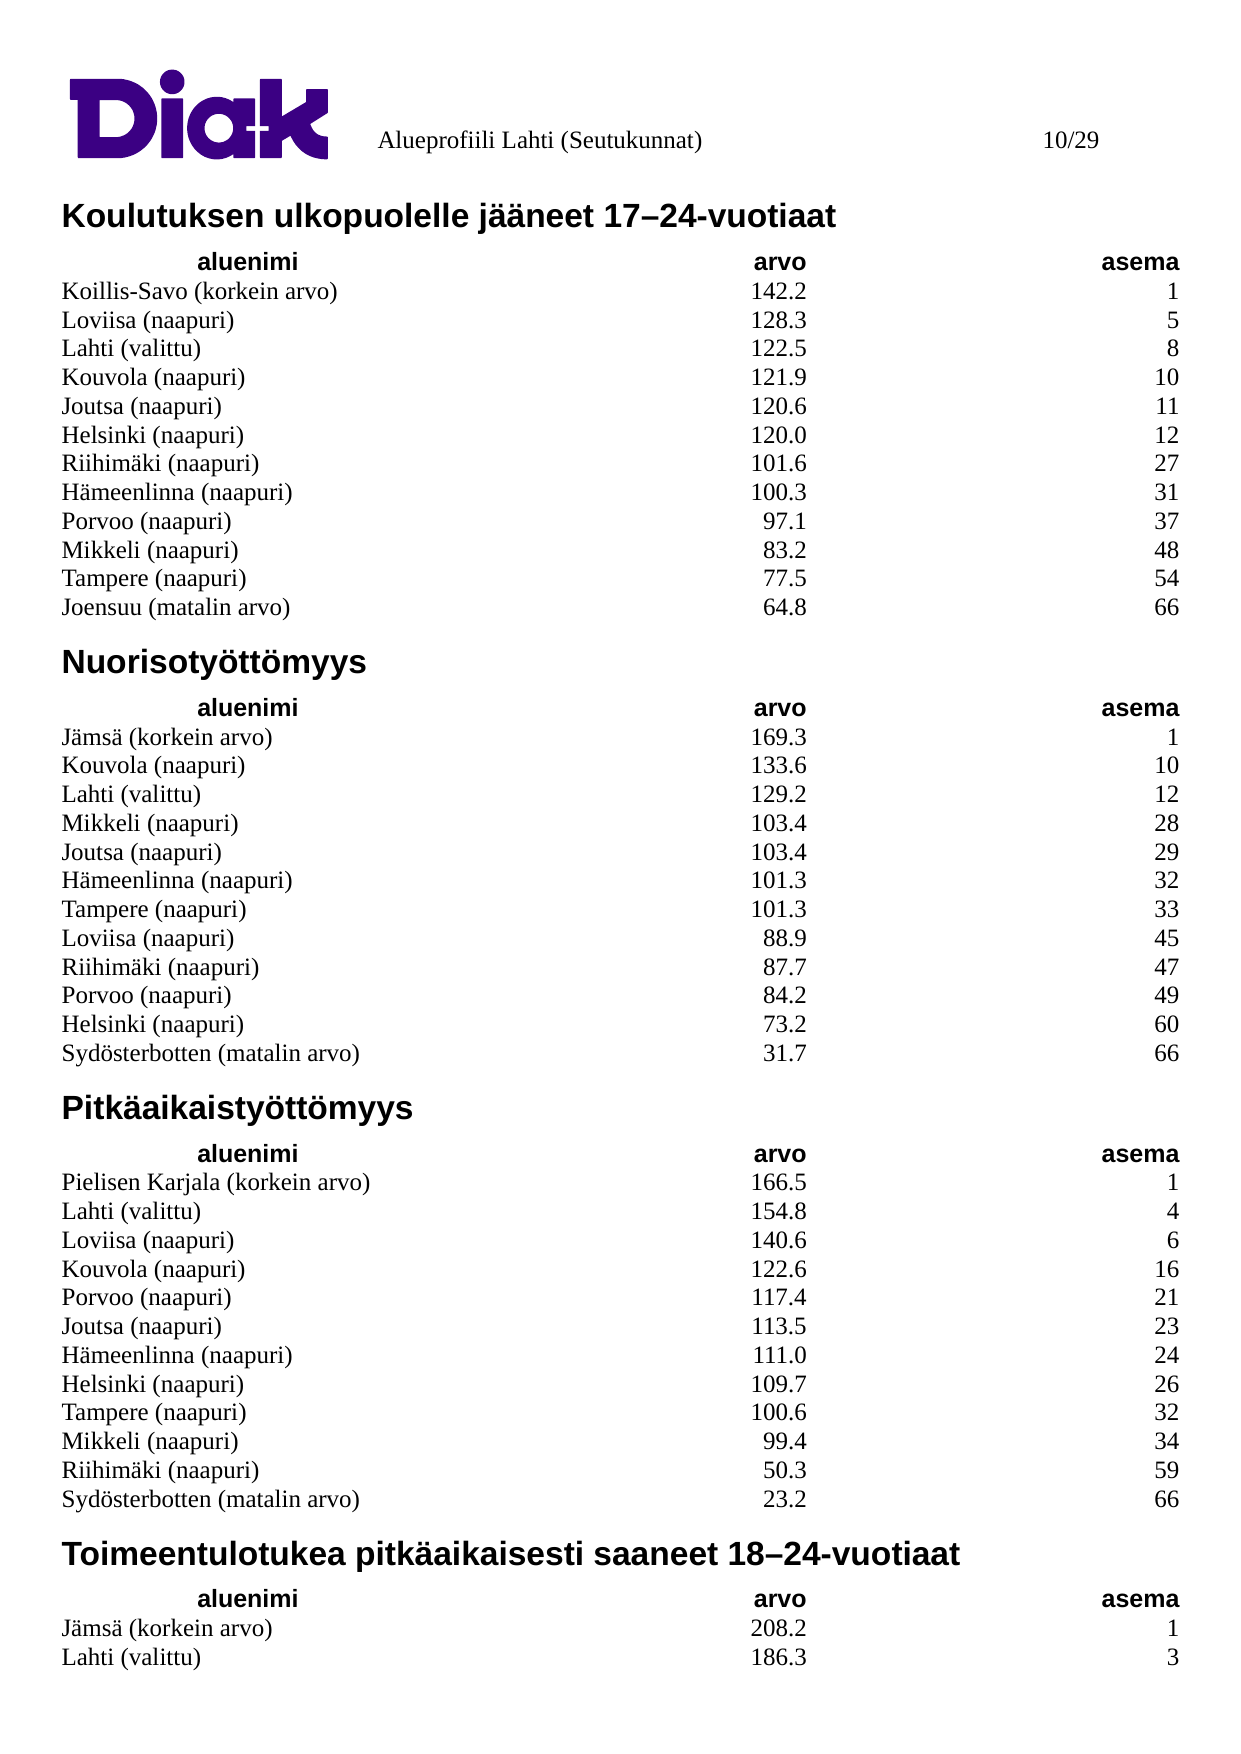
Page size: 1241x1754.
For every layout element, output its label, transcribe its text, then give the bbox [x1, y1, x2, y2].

table_header asema [806, 247, 1179, 276]
table_cell 33 [806, 894, 1179, 923]
table_cell Lahti (valittu) [61, 779, 434, 808]
table_cell Helsinki (naapuri) [61, 420, 434, 448]
table_cell 10 [806, 751, 1179, 779]
table_cell 120.6 [434, 391, 806, 420]
table_cell 120.0 [434, 420, 806, 448]
table_cell 97.1 [434, 506, 806, 535]
table_cell 31.7 [434, 1038, 806, 1067]
table_cell 66 [806, 1038, 1179, 1067]
table_cell 23.2 [434, 1484, 806, 1512]
table_cell 3 [806, 1642, 1179, 1671]
table_cell 100.3 [434, 477, 806, 506]
table_cell Mikkeli (naapuri) [61, 808, 434, 837]
table_cell Hämeenlinna (naapuri) [61, 866, 434, 894]
table_cell 101.6 [434, 449, 806, 477]
table_cell Kouvola (naapuri) [61, 1254, 434, 1282]
table_cell Joutsa (naapuri) [61, 391, 434, 420]
table_cell Tampere (naapuri) [61, 1398, 434, 1426]
table_cell Hämeenlinna (naapuri) [61, 1340, 434, 1369]
table_cell Helsinki (naapuri) [61, 1009, 434, 1038]
table_header arvo [434, 693, 806, 722]
table_cell 26 [806, 1369, 1179, 1397]
table_cell Pielisen Karjala (korkein arvo) [61, 1168, 434, 1196]
table_cell Jämsä (korkein arvo) [61, 1613, 434, 1642]
table_cell 109.7 [434, 1369, 806, 1397]
table_cell Riihimäki (naapuri) [61, 449, 434, 477]
table_cell Lahti (valittu) [61, 334, 434, 362]
table_cell 133.6 [434, 751, 806, 779]
table_cell 5 [806, 305, 1179, 333]
table_cell 73.2 [434, 1009, 806, 1038]
table_cell Porvoo (naapuri) [61, 981, 434, 1009]
table_cell 24 [806, 1340, 1179, 1369]
table_cell 122.6 [434, 1254, 806, 1282]
table_header asema [806, 1139, 1179, 1167]
table_cell Tampere (naapuri) [61, 894, 434, 923]
table_cell 16 [806, 1254, 1179, 1282]
table_cell 101.3 [434, 894, 806, 923]
table_header arvo [434, 1139, 806, 1167]
table_cell 169.3 [434, 722, 806, 751]
table_cell 23 [806, 1311, 1179, 1340]
table_cell Loviisa (naapuri) [61, 923, 434, 952]
table_cell 113.5 [434, 1311, 806, 1340]
table_header asema [806, 693, 1179, 722]
table_header arvo [434, 247, 806, 276]
table_cell Tampere (naapuri) [61, 564, 434, 592]
table_cell 84.2 [434, 981, 806, 1009]
table_cell 11 [806, 391, 1179, 420]
table_cell 21 [806, 1283, 1179, 1311]
table_cell 4 [806, 1196, 1179, 1225]
table_cell 27 [806, 449, 1179, 477]
table_cell Lahti (valittu) [61, 1642, 434, 1671]
table_cell Riihimäki (naapuri) [61, 1455, 434, 1484]
table_cell 6 [806, 1225, 1179, 1254]
table_cell Sydösterbotten (matalin arvo) [61, 1038, 434, 1067]
table_cell 47 [806, 952, 1179, 981]
table_cell 66 [806, 592, 1179, 621]
table_cell 208.2 [434, 1613, 806, 1642]
table_header aluenimi [61, 1585, 434, 1613]
table_cell Loviisa (naapuri) [61, 1225, 434, 1254]
table_cell 34 [806, 1426, 1179, 1455]
table_cell Joensuu (matalin arvo) [61, 592, 434, 621]
table_cell 50.3 [434, 1455, 806, 1484]
table_cell 31 [806, 477, 1179, 506]
table_header arvo [434, 1585, 806, 1613]
subtitle Toimeentulotukea pitkäaikaisesti saaneet 18–24-vuotiaat [61, 1533, 1179, 1572]
subtitle Koulutuksen ulkopuolelle jääneet 17–24-vuotiaat [61, 196, 1179, 235]
table_cell 59 [806, 1455, 1179, 1484]
table_cell 28 [806, 808, 1179, 837]
table_cell 1 [806, 1613, 1179, 1642]
table_cell 99.4 [434, 1426, 806, 1455]
table_cell 1 [806, 1168, 1179, 1196]
table_cell 12 [806, 420, 1179, 448]
table_cell 49 [806, 981, 1179, 1009]
table_cell 45 [806, 923, 1179, 952]
table_cell 117.4 [434, 1283, 806, 1311]
table_cell Joutsa (naapuri) [61, 1311, 434, 1340]
table_cell 37 [806, 506, 1179, 535]
table_cell 101.3 [434, 866, 806, 894]
table_cell 103.4 [434, 808, 806, 837]
table_cell 32 [806, 866, 1179, 894]
table_header aluenimi [61, 693, 434, 722]
table_cell 142.2 [434, 276, 806, 305]
subtitle Nuorisotyöttömyys [61, 642, 1179, 681]
table_cell 111.0 [434, 1340, 806, 1369]
table_cell Koillis-Savo (korkein arvo) [61, 276, 434, 305]
table_cell 154.8 [434, 1196, 806, 1225]
table_cell 12 [806, 779, 1179, 808]
table_cell 1 [806, 722, 1179, 751]
table_cell 88.9 [434, 923, 806, 952]
table_cell Jämsä (korkein arvo) [61, 722, 434, 751]
table_header aluenimi [61, 1139, 434, 1167]
table_cell Mikkeli (naapuri) [61, 1426, 434, 1455]
table_cell Porvoo (naapuri) [61, 1283, 434, 1311]
table_cell Hämeenlinna (naapuri) [61, 477, 434, 506]
table_cell 122.5 [434, 334, 806, 362]
subtitle Pitkäaikaistyöttömyys [61, 1088, 1179, 1126]
table_cell 29 [806, 837, 1179, 866]
table_cell Lahti (valittu) [61, 1196, 434, 1225]
table_cell Loviisa (naapuri) [61, 305, 434, 333]
table_cell 186.3 [434, 1642, 806, 1671]
table_cell 103.4 [434, 837, 806, 866]
table_cell Sydösterbotten (matalin arvo) [61, 1484, 434, 1512]
table_cell 60 [806, 1009, 1179, 1038]
table_cell 129.2 [434, 779, 806, 808]
table_cell Porvoo (naapuri) [61, 506, 434, 535]
table_cell Helsinki (naapuri) [61, 1369, 434, 1397]
table_header aluenimi [61, 247, 434, 276]
table_cell 87.7 [434, 952, 806, 981]
table_cell 166.5 [434, 1168, 806, 1196]
table_cell 77.5 [434, 564, 806, 592]
table_cell Kouvola (naapuri) [61, 362, 434, 391]
table_cell 54 [806, 564, 1179, 592]
table_header asema [806, 1585, 1179, 1613]
table_cell Mikkeli (naapuri) [61, 535, 434, 563]
table_cell 1 [806, 276, 1179, 305]
table_cell 128.3 [434, 305, 806, 333]
table_cell 83.2 [434, 535, 806, 563]
table_cell 100.6 [434, 1398, 806, 1426]
table_cell 32 [806, 1398, 1179, 1426]
table_cell 10 [806, 362, 1179, 391]
table_cell 121.9 [434, 362, 806, 391]
table_cell 48 [806, 535, 1179, 563]
table_cell Kouvola (naapuri) [61, 751, 434, 779]
table_cell 8 [806, 334, 1179, 362]
table_cell Joutsa (naapuri) [61, 837, 434, 866]
table_cell 66 [806, 1484, 1179, 1512]
table_cell Riihimäki (naapuri) [61, 952, 434, 981]
table_cell 64.8 [434, 592, 806, 621]
table_cell 140.6 [434, 1225, 806, 1254]
